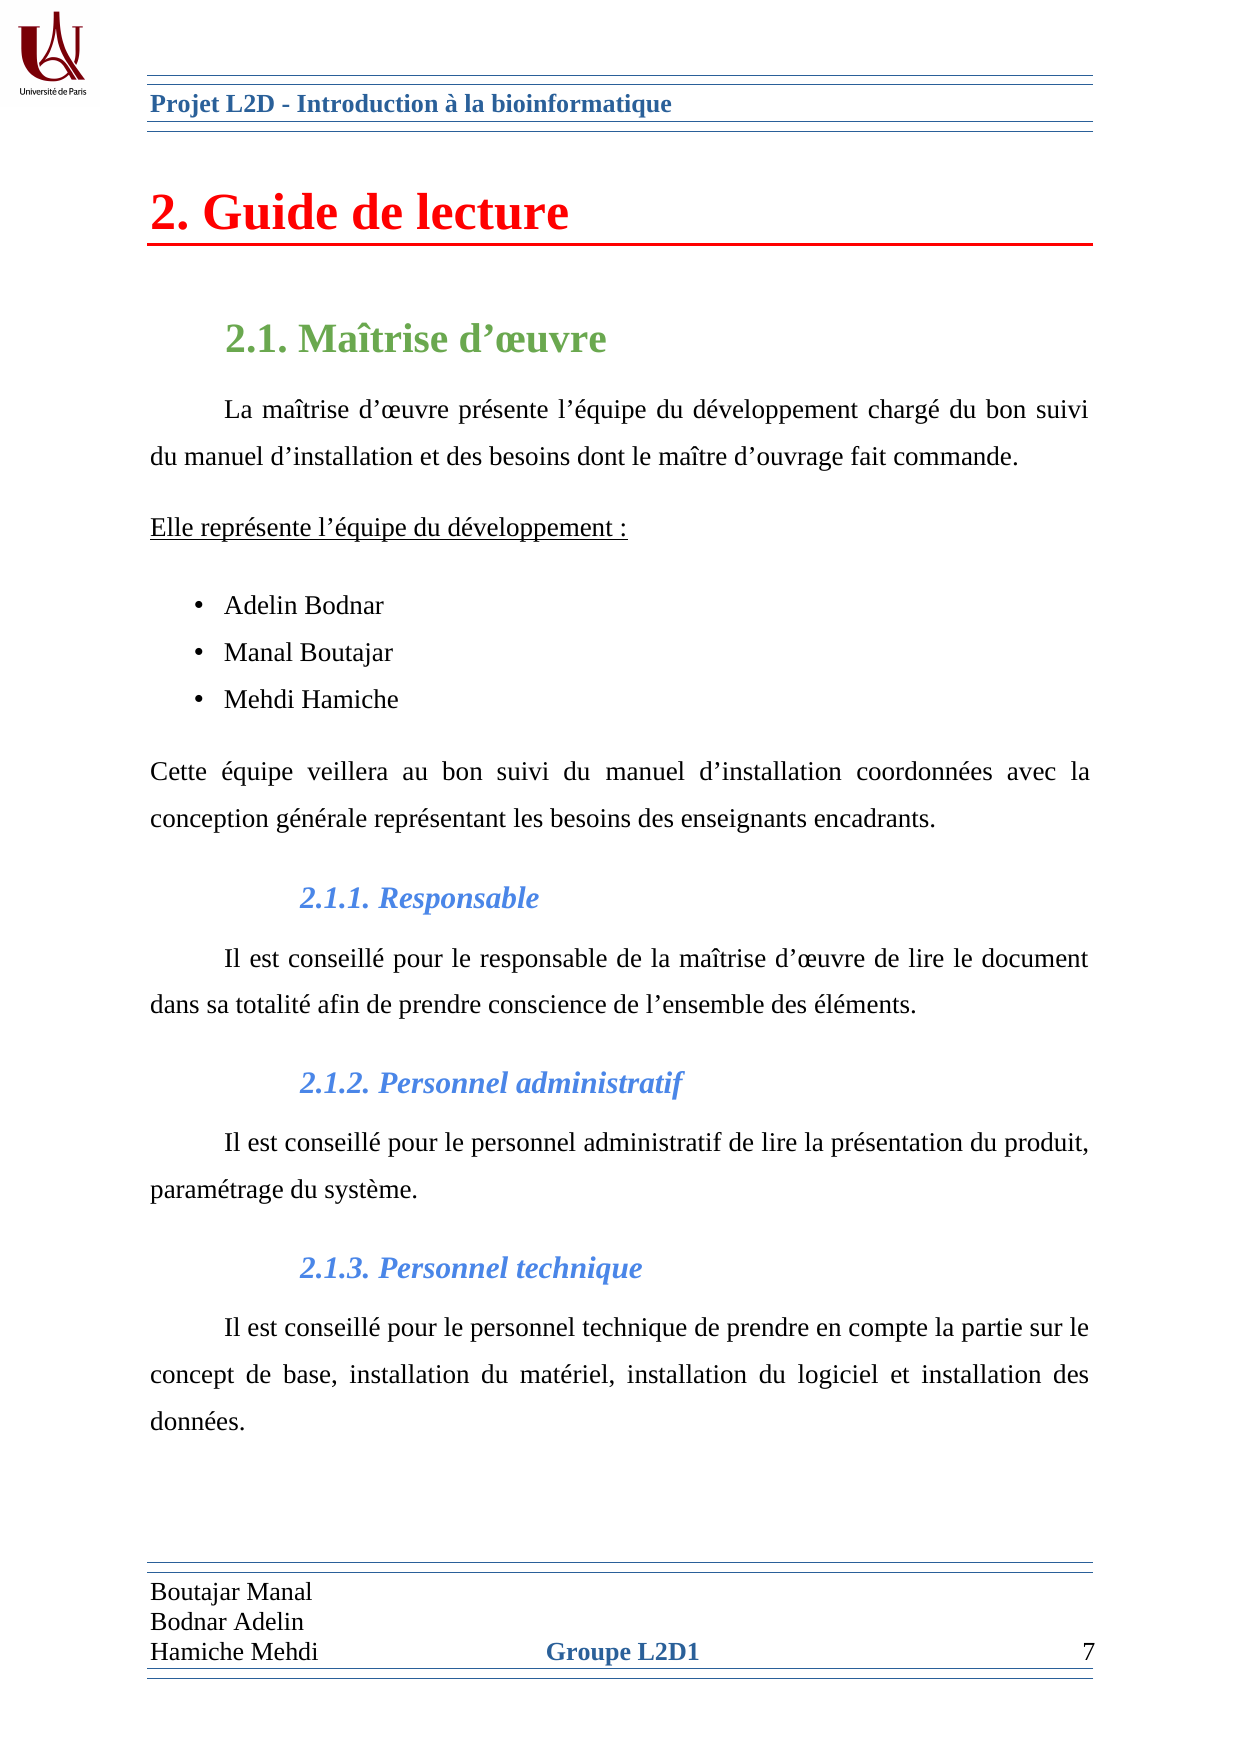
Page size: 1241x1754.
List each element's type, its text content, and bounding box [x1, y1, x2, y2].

subtitle 2.1.2. Personnel administratif [225, 1064, 1090, 1100]
picture [0, 0, 101, 107]
list Mehdi Hamiche [194, 683, 1090, 714]
subtitle 2. Guide de lecture [147, 178, 1093, 243]
text Elle représente l’équipe du développement : [150, 512, 1090, 543]
text Cette équipe veillera au bon suivi du manuel d’installation coordonnées avec la conception générale représentant les besoins des enseignants encadrants. [150, 755, 1090, 833]
text La maîtrise d’œuvre présente l’équipe du développement chargé du bon suivi du manuel d’installation et des besoins dont le maître d’ouvrage fait commande. [150, 393, 1090, 471]
list Adelin Bodnar [194, 589, 1090, 621]
subtitle 2.1.3. Personnel technique [225, 1249, 1090, 1285]
subtitle 2.1. Maîtrise d’œuvre [150, 313, 1090, 361]
list Manal Boutajar [194, 636, 1090, 668]
text Il est conseillé pour le personnel technique de prendre en compte la partie sur le concept de base, installation du matériel, installation du logiciel et installation des données. [150, 1311, 1090, 1436]
text Il est conseillé pour le responsable de la maîtrise d’œuvre de lire le document dans sa totalité afin de prendre conscience de l’ensemble des éléments. [150, 942, 1090, 1020]
text Il est conseillé pour le personnel administratif de lire la présentation du produit, paramétrage du système. [150, 1127, 1090, 1204]
subtitle 2.1.1. Responsable [225, 880, 1090, 916]
